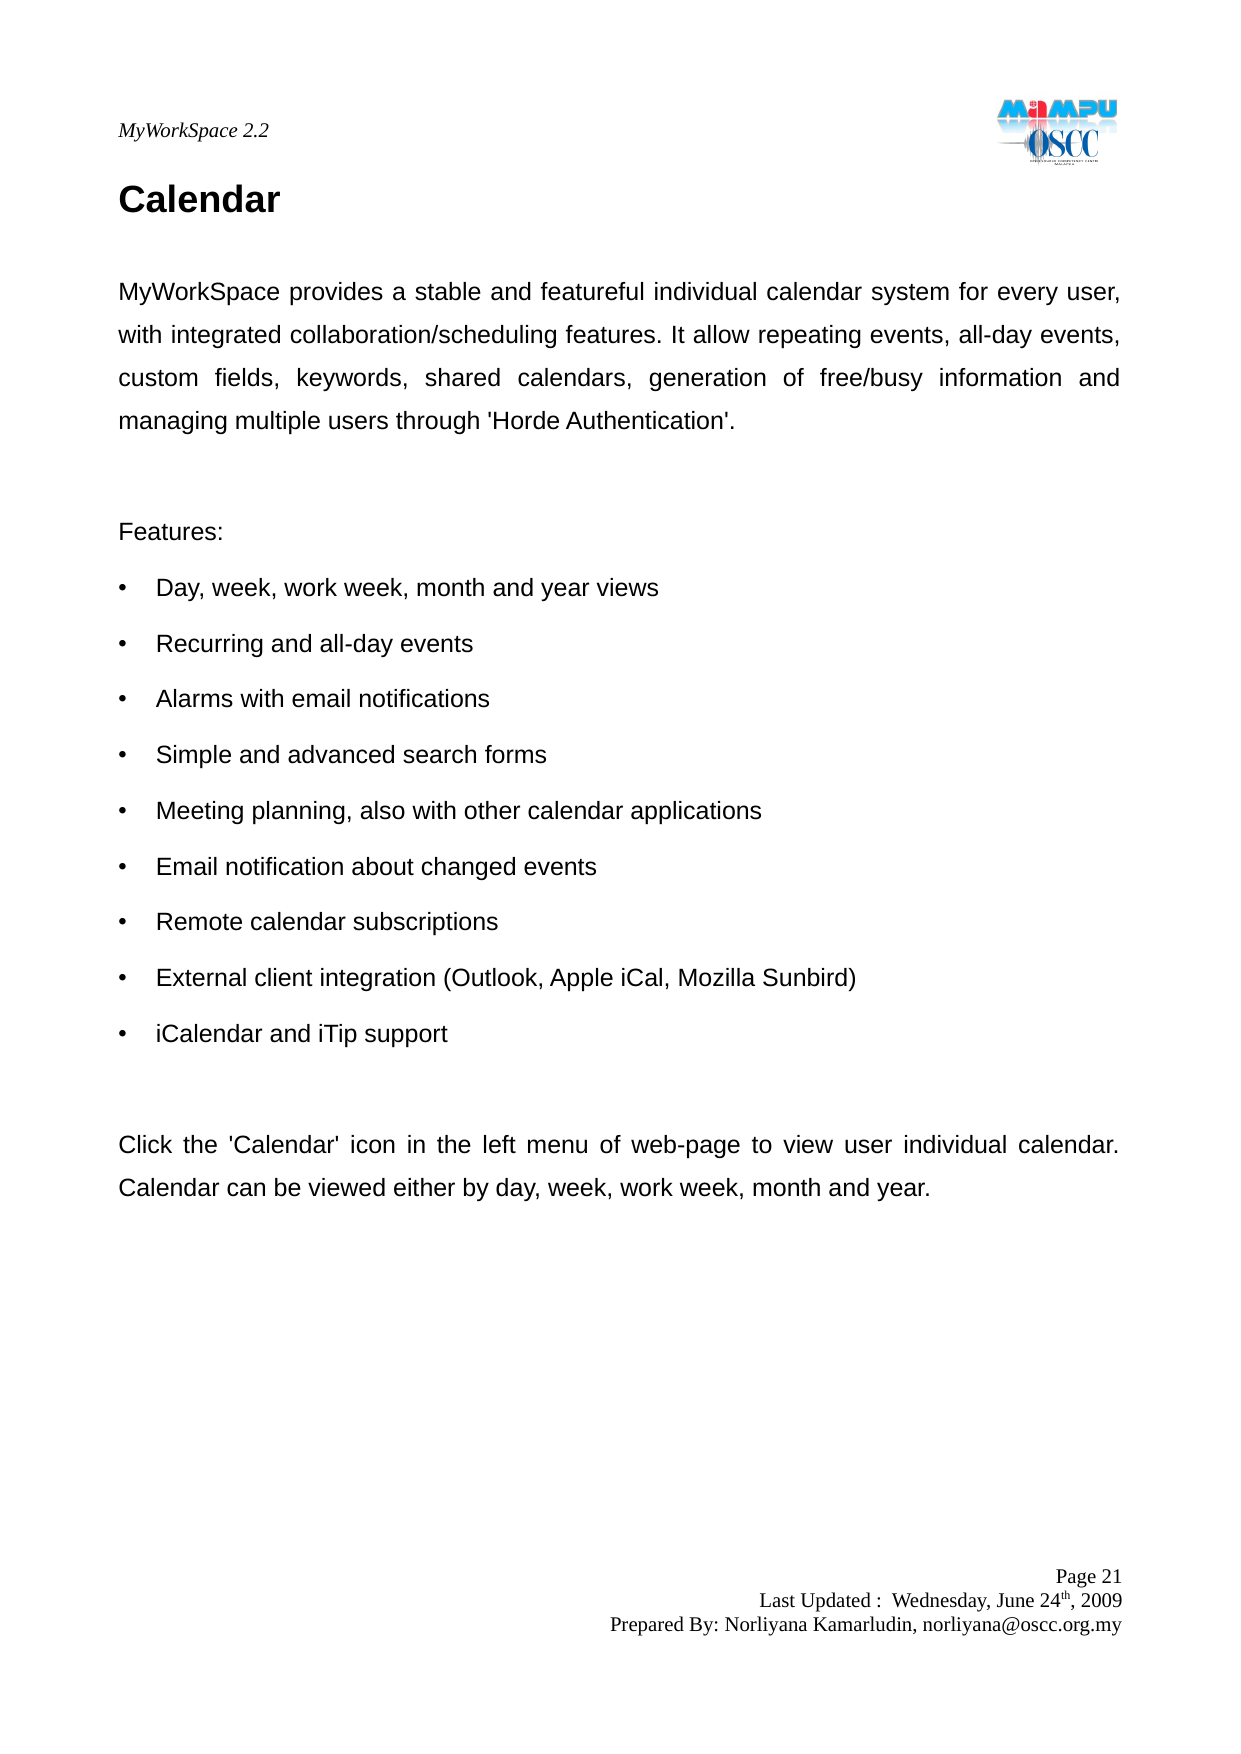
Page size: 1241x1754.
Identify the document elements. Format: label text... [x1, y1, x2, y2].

text Features: [118, 517, 1122, 546]
list Recurring and all-day events [118, 629, 1122, 658]
list Remote calendar subscriptions [118, 907, 1122, 936]
list Simple and advanced search forms [118, 740, 1122, 769]
text Click the 'Calendar' icon in the left menu of web-page to view user individual calendar. Calendar can be viewed either by day, week, work week, month and year. [118, 1130, 1122, 1202]
list Alarms with email notifications [118, 684, 1122, 713]
list Meeting planning, also with other calendar applications [118, 796, 1122, 825]
list iCalendar and iTip support [118, 1019, 1122, 1048]
subtitle Calendar [118, 177, 1122, 221]
text MyWorkSpace provides a stable and featureful individual calendar system for every user, with integrated collaboration/scheduling features. It allow repeating events, all-day events, custom fields, keywords, shared calendars, generation of free/busy information and managing multiple users through 'Horde Authentication'. [118, 277, 1122, 435]
list External client integration (Outlook, Apple iCal, Mozilla Sunbird) [118, 963, 1122, 992]
list Day, week, work week, month and year views [118, 573, 1122, 602]
list Email notification about changed events [118, 852, 1122, 881]
picture [996, 86, 1118, 166]
